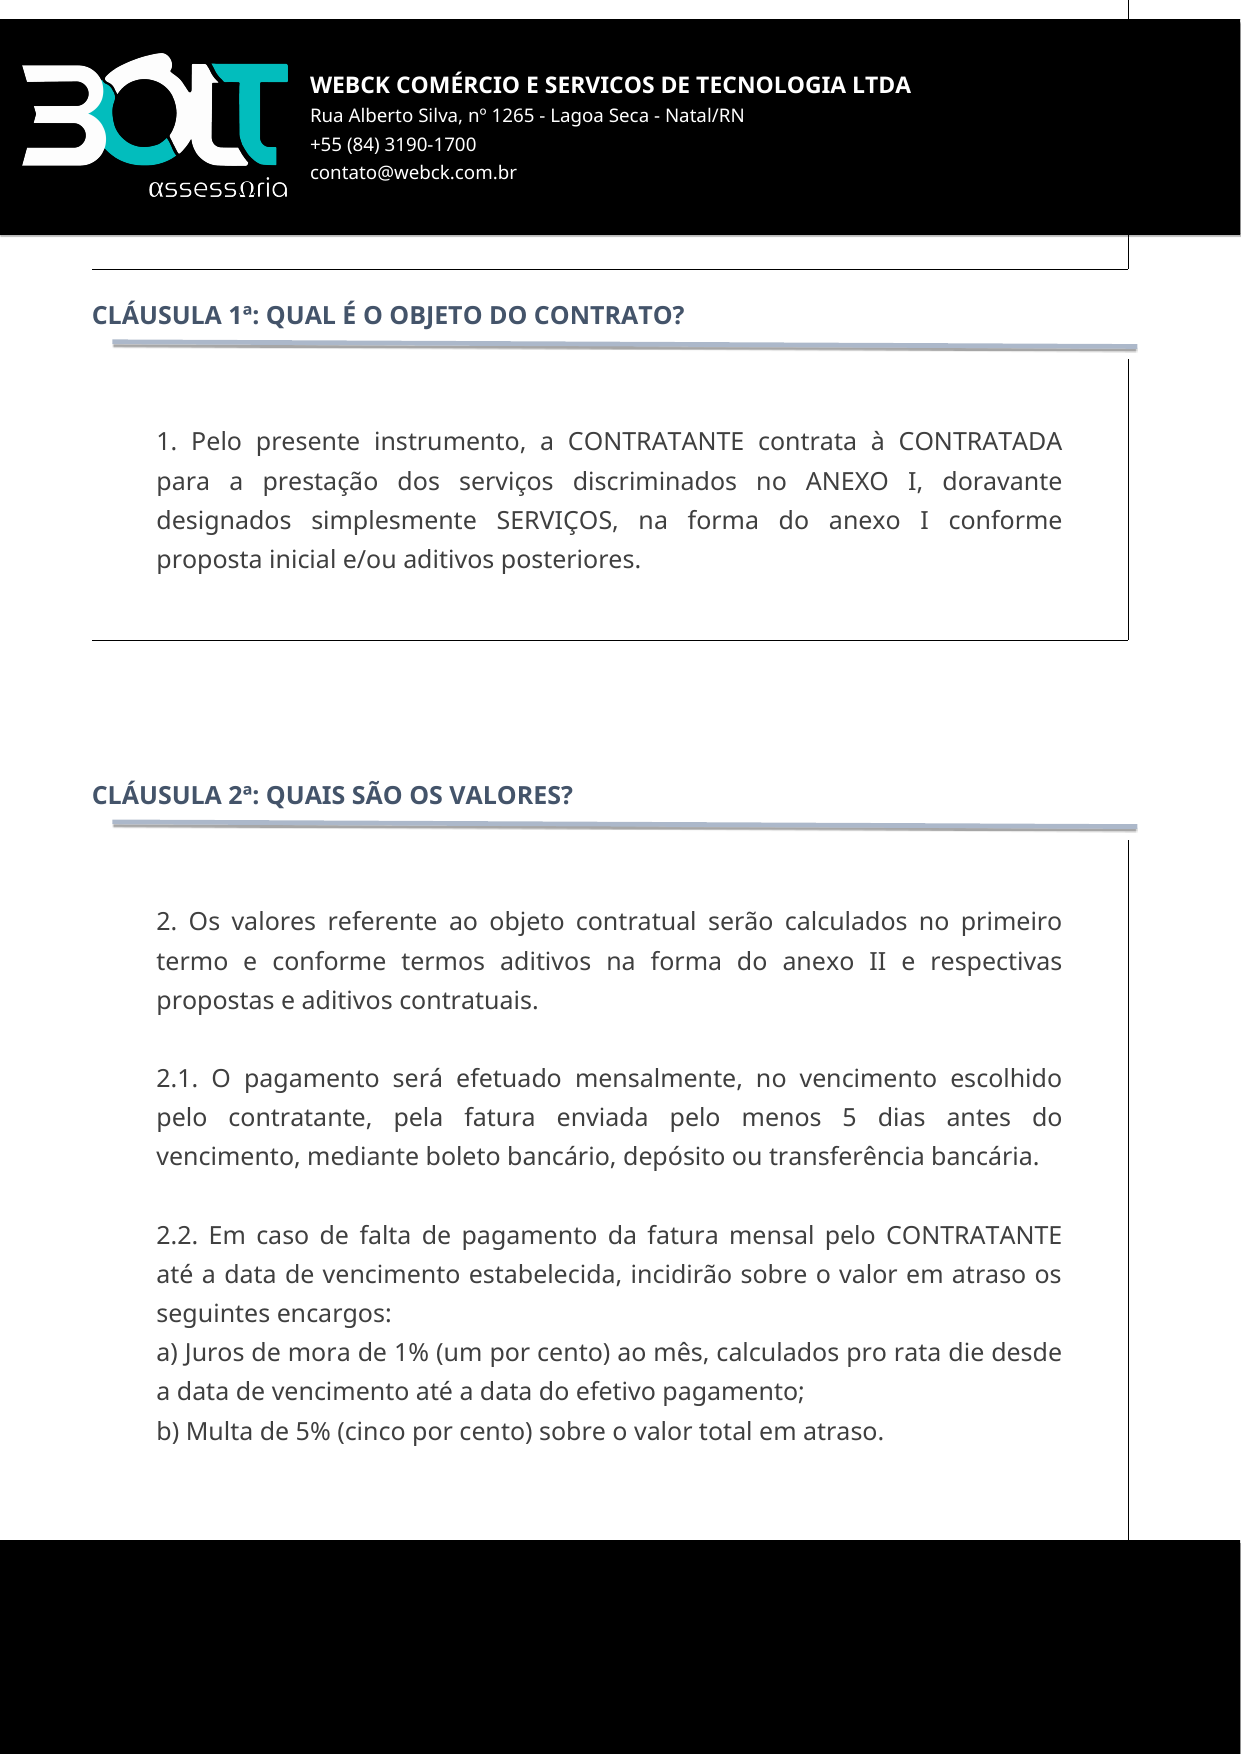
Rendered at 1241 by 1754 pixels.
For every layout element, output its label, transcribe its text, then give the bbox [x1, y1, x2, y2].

text CLÁUSULA 2ª: QUAIS SÃO OS VALORES? [92, 777, 1128, 811]
text b) Multa de 5% (cinco por cento) sobre o valor total em atraso. [92, 1349, 1128, 1447]
text 1. Pelo presente instrumento, a CONTRATANTE contrata à CONTRATADA para a prestação dos serviços discriminados no ANEXO I, doravante designados simplesmente SERVIÇOS, na forma do anexo I conforme proposta inicial e/ou aditivos posteriores. [92, 359, 1128, 640]
text a) Juros de mora de 1% (um por cento) ao mês, calculados pro rata die desde a data de vencimento até a data do efetivo pagamento; [92, 1270, 1128, 1349]
text 2.2. Em caso de falta de pagamento da fatura mensal pelo CONTRATANTE até a data de vencimento estabelecida, incidirão sobre o valor em atraso os seguintes encargos: [92, 1153, 1128, 1270]
text 2.1. O pagamento será efetuado mensalmente, no vencimento escolhido pelo contratante, pela fatura enviada pelo menos 5 dias antes do vencimento, mediante boleto bancário, depósito ou transferência bancária. [92, 996, 1128, 1153]
text 2. Os valores referente ao objeto contratual serão calculados no primeiro termo e conforme termos aditivos na forma do anexo II e respectivas propostas e aditivos contratuais. [92, 839, 1128, 996]
text CLÁUSULA 1ª: QUAL É O OBJETO DO CONTRATO? [92, 297, 1128, 331]
